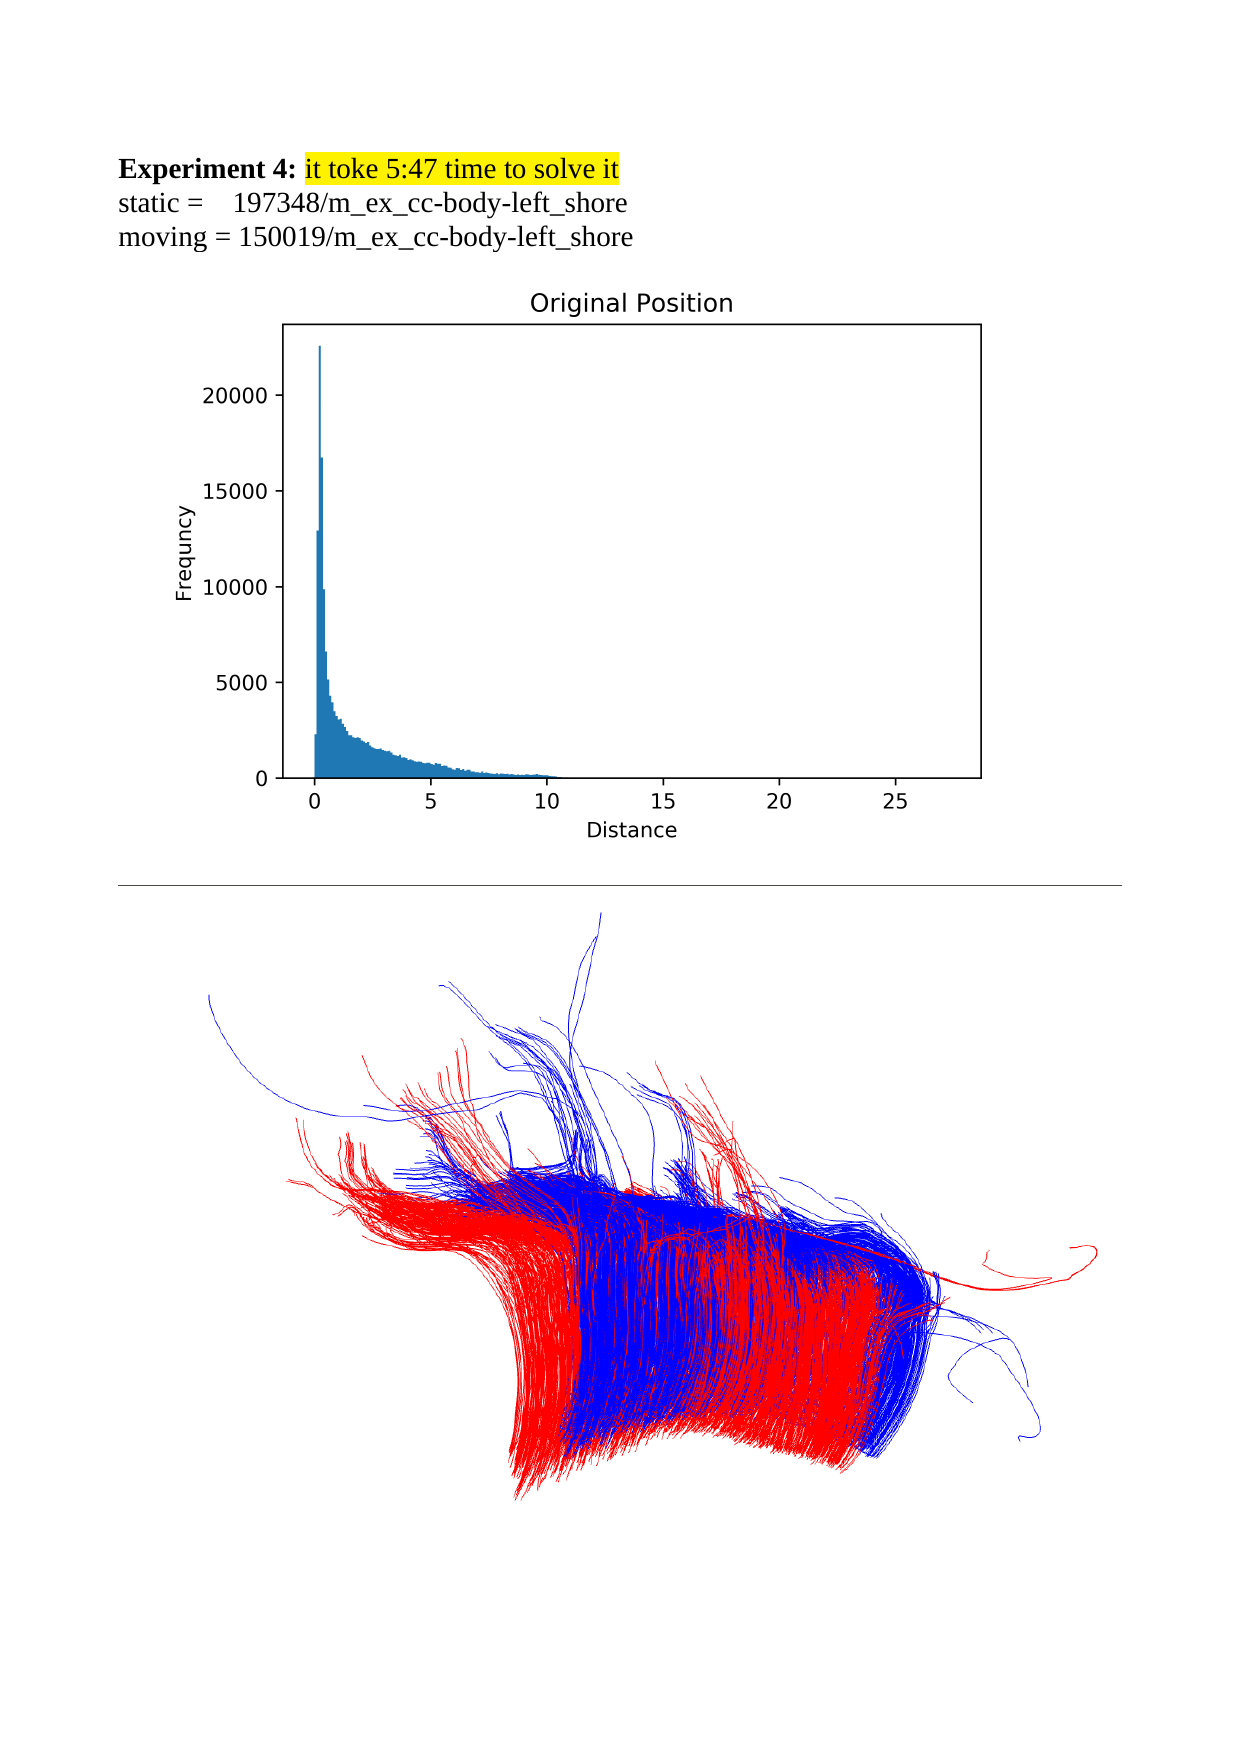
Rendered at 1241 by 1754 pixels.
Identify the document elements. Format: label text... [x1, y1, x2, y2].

text static = 197348/m_ex_cc-body-left_shore [118, 185, 1122, 219]
picture [118, 885, 1123, 1503]
picture [170, 252, 1071, 853]
text moving = 150019/m_ex_cc-body-left_shore [118, 219, 1122, 252]
text Experiment 4: it toke 5:47 time to solve it [118, 152, 1122, 185]
